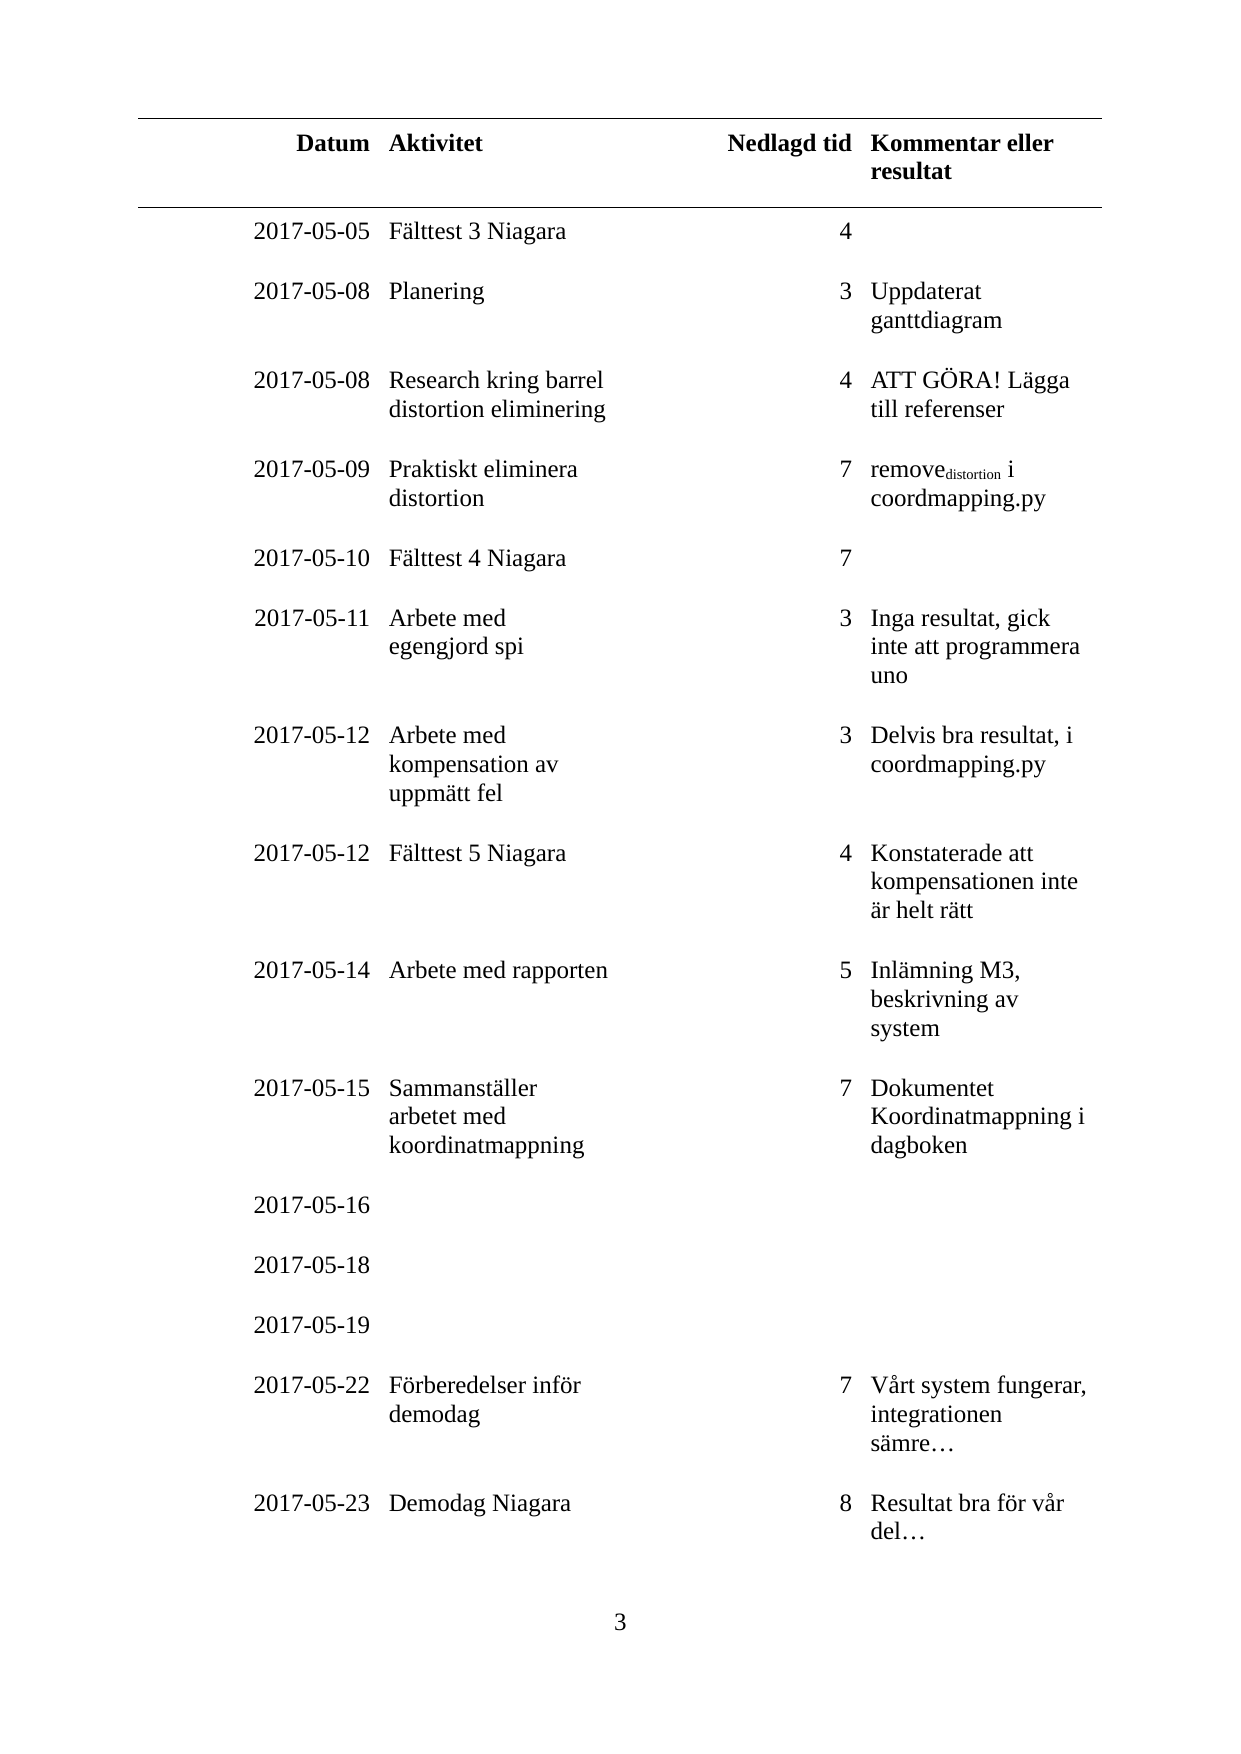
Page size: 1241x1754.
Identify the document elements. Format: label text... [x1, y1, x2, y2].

table_cell 2017-05-12 [138, 711, 379, 828]
table_cell 2017-05-12 [138, 828, 379, 946]
table_cell [620, 1301, 861, 1361]
table_cell 2017-05-10 [138, 533, 379, 593]
table_cell 3 [620, 267, 861, 356]
table_header Kommentar eller resultat [861, 119, 1102, 207]
table_cell Konstaterade att kompensationen inte är helt rätt [861, 828, 1102, 946]
table_cell Sammanställer arbetet med koordinatmappning [379, 1063, 620, 1181]
table_cell 3 [620, 593, 861, 711]
table_cell Arbete med rapporten [379, 946, 620, 1063]
table_cell [379, 1301, 620, 1361]
table_header Aktivitet [379, 119, 620, 207]
table_cell 7 [620, 1361, 861, 1478]
table_cell 2017-05-05 [138, 208, 379, 267]
table_cell [620, 1241, 861, 1301]
table_cell Planering [379, 267, 620, 356]
table_cell 8 [620, 1478, 861, 1567]
table_cell Demodag Niagara [379, 1478, 620, 1567]
table_cell 2017-05-23 [138, 1478, 379, 1567]
table_cell [861, 208, 1102, 267]
table_cell Resultat bra för vår del… [861, 1478, 1102, 1567]
table_cell Arbete med egengjord spi [379, 593, 620, 711]
table_header Datum [138, 119, 379, 207]
table_cell 2017-05-18 [138, 1241, 379, 1301]
table_cell Inga resultat, gick inte att programmera uno [861, 593, 1102, 711]
table_cell [379, 1181, 620, 1241]
table_cell [861, 1181, 1102, 1241]
table_cell 2017-05-16 [138, 1181, 379, 1241]
table_cell Förberedelser inför demodag [379, 1361, 620, 1478]
table_cell 7 [620, 445, 861, 533]
table_cell 2017-05-19 [138, 1301, 379, 1361]
table_cell 4 [620, 356, 861, 444]
table_cell Fälttest 3 Niagara [379, 208, 620, 267]
table_cell 7 [620, 1063, 861, 1181]
table_cell 2017-05-08 [138, 267, 379, 356]
table_cell 2017-05-09 [138, 445, 379, 533]
table_cell 2017-05-22 [138, 1361, 379, 1478]
table_cell 4 [620, 208, 861, 267]
table_cell [861, 1241, 1102, 1301]
table_cell ATT GÖRA! Lägga till referenser [861, 356, 1102, 444]
table_cell 2017-05-15 [138, 1063, 379, 1181]
table_cell 5 [620, 946, 861, 1063]
table_cell [379, 1241, 620, 1301]
table_cell 3 [620, 711, 861, 828]
table_cell 2017-05-11 [138, 593, 379, 711]
table_cell [620, 1181, 861, 1241]
table_cell 2017-05-14 [138, 946, 379, 1063]
table_cell Fälttest 4 Niagara [379, 533, 620, 593]
table_cell 2017-05-08 [138, 356, 379, 444]
table_cell 7 [620, 533, 861, 593]
table_cell Delvis bra resultat, i coordmapping.py [861, 711, 1102, 828]
table_cell 4 [620, 828, 861, 946]
table_cell Research kring barrel distortion eliminering [379, 356, 620, 444]
table_cell Inlämning M3, beskrivning av system [861, 946, 1102, 1063]
table_cell removedistortion i coordmapping.py [861, 445, 1102, 533]
table_cell Vårt system fungerar, integrationen sämre… [861, 1361, 1102, 1478]
table_cell Fälttest 5 Niagara [379, 828, 620, 946]
table_cell Arbete med kompensation av uppmätt fel [379, 711, 620, 828]
table_header Nedlagd tid [620, 119, 861, 207]
table_cell [861, 533, 1102, 593]
table_cell Praktiskt eliminera distortion [379, 445, 620, 533]
table_cell Dokumentet Koordinatmappning i dagboken [861, 1063, 1102, 1181]
table_cell Uppdaterat ganttdiagram [861, 267, 1102, 356]
table_cell [861, 1301, 1102, 1361]
